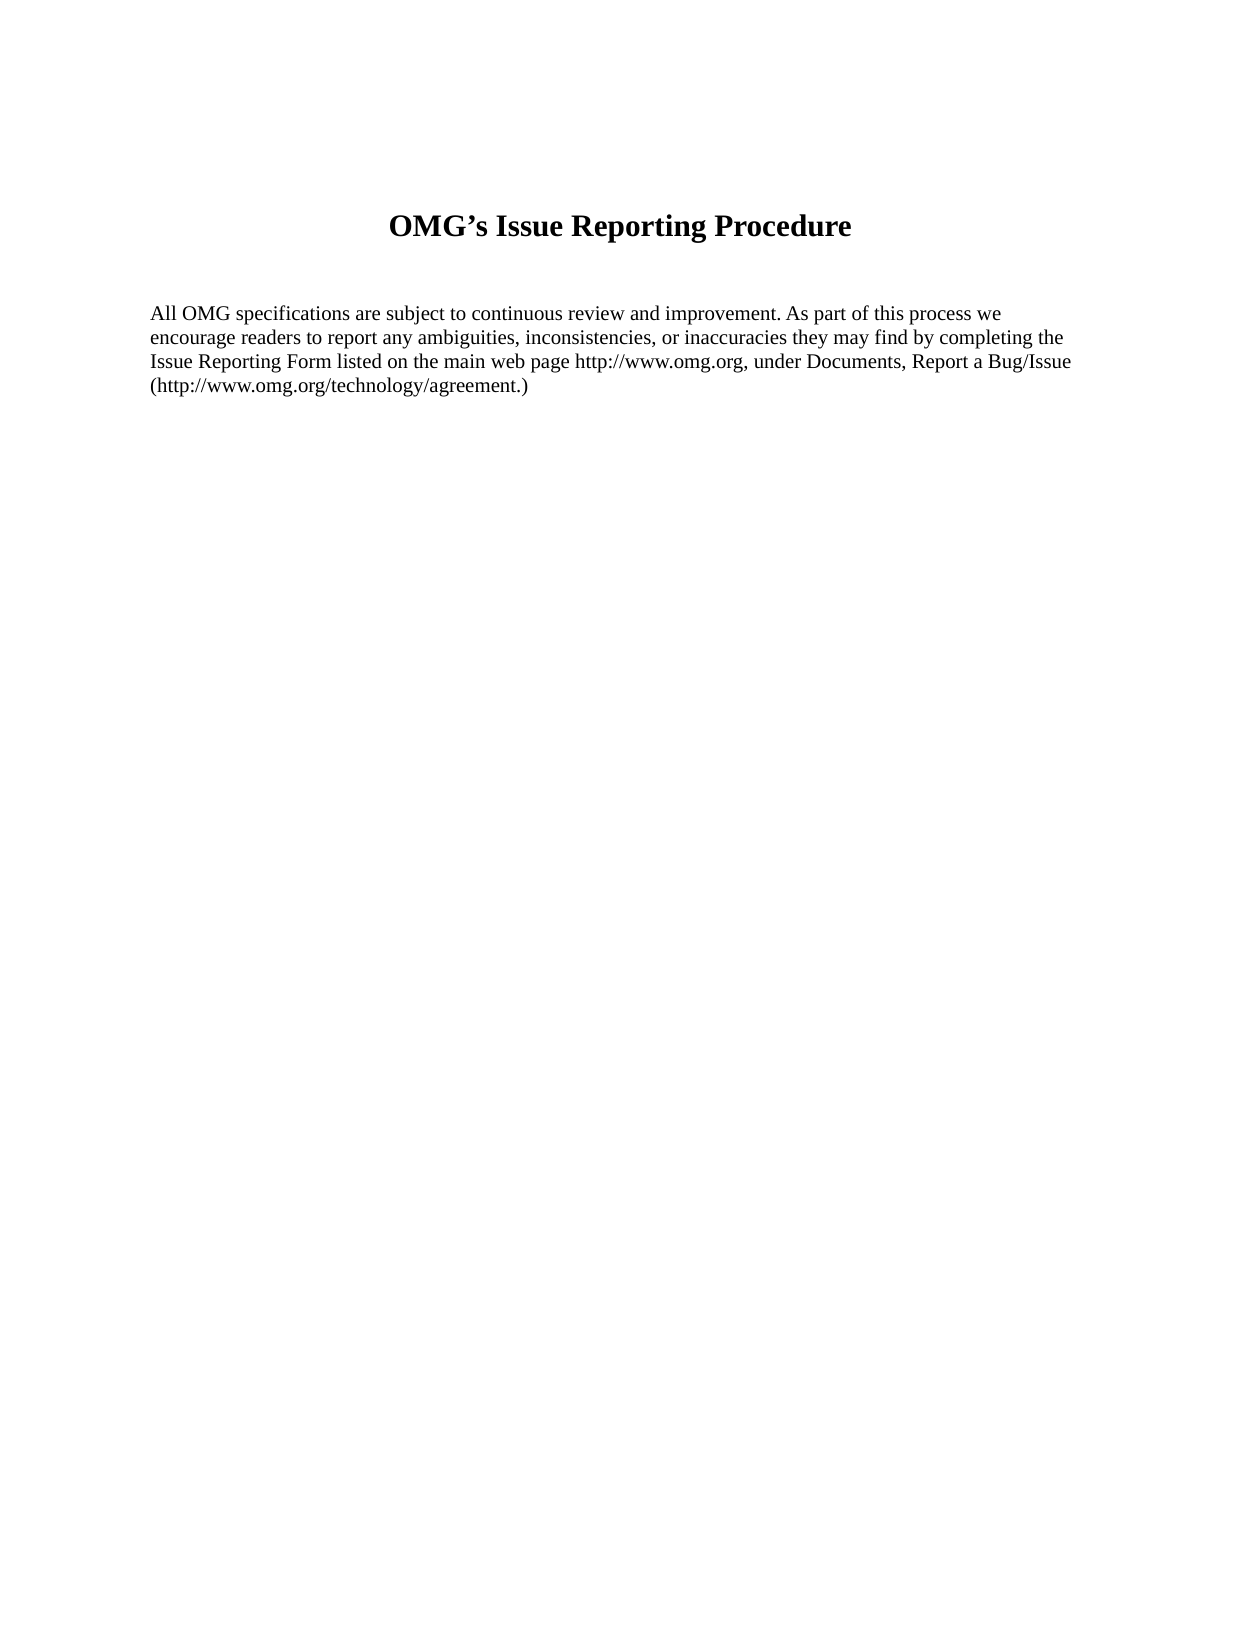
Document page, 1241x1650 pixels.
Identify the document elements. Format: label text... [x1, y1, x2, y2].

text All OMG specifications are subject to continuous review and improvement. As part of this process we encourage readers to report any ambiguities, inconsistencies, or inaccuracies they may find by completing the Issue Reporting Form listed on the main web page http://www.omg.org, under Documents, Report a Bug/Issue (http://www.omg.org/technology/agreement.) [150, 301, 1090, 397]
text OMG’s Issue Reporting Procedure [150, 207, 1090, 243]
